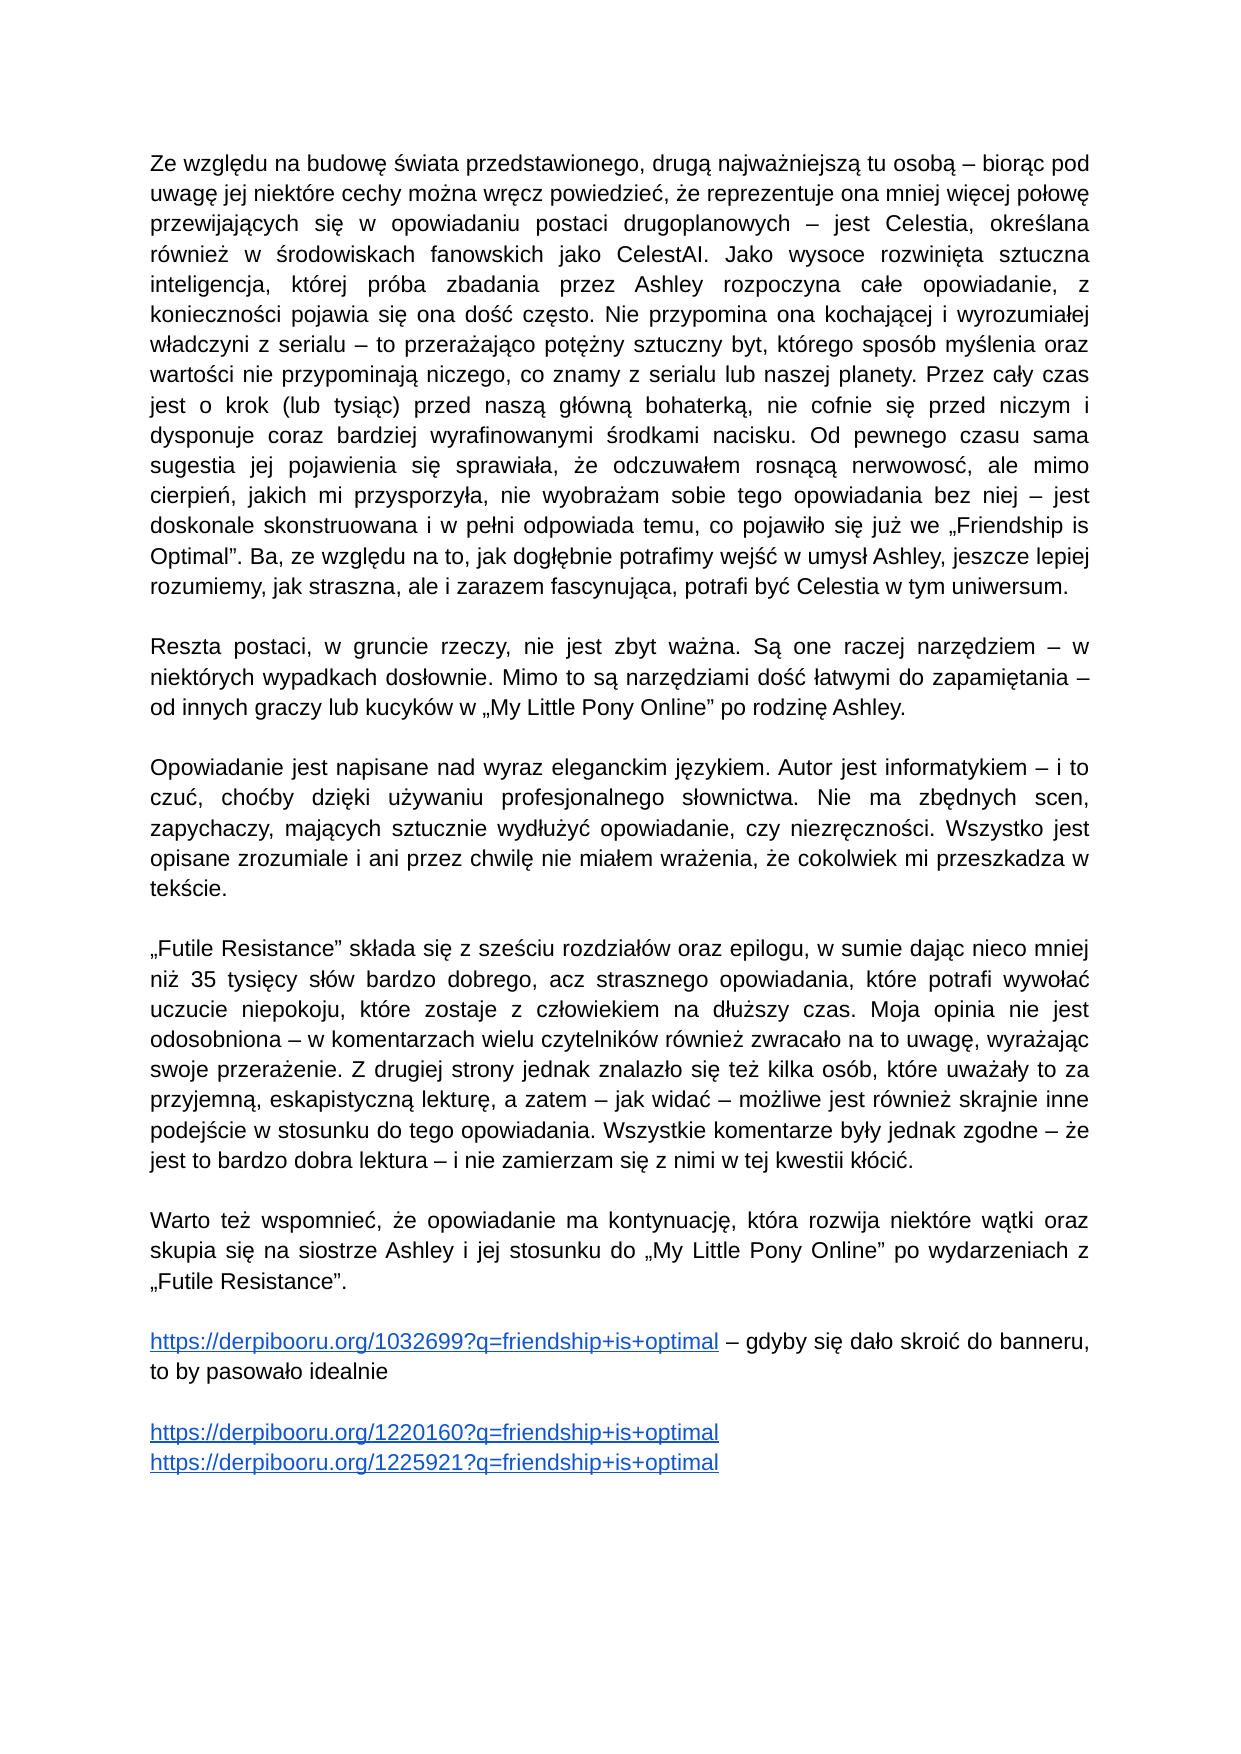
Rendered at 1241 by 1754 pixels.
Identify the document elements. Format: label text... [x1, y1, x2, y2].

text Reszta postaci, w gruncie rzeczy, nie jest zbyt ważna. Są one raczej narzędziem – w niektórych wypadkach dosłownie. Mimo to są narzędziami dość łatwymi do zapamiętania – od innych graczy lub kucyków w „My Little Pony Online” po rodzinę Ashley. [150, 633, 1090, 720]
text Warto też wspomnieć, że opowiadanie ma kontynuację, która rozwija niektóre wątki oraz skupia się na siostrze Ashley i jej stosunku do „My Little Pony Online” po wydarzeniach z „Futile Resistance”. [150, 1207, 1090, 1294]
text https://derpibooru.org/1225921?q=friendship+is+optimal [150, 1449, 1090, 1475]
text https://derpibooru.org/1220160?q=friendship+is+optimal [150, 1419, 1090, 1445]
text https://derpibooru.org/1032699?q=friendship+is+optimal – gdyby się dało skroić do banneru, to by pasowało idealnie [150, 1328, 1090, 1385]
text Ze względu na budowę świata przedstawionego, drugą najważniejszą tu osobą – biorąc pod uwagę jej niektóre cechy można wręcz powiedzieć, że reprezentuje ona mniej więcej połowę przewijających się w opowiadaniu postaci drugoplanowych – jest Celestia, określana również w środowiskach fanowskich jako CelestAI. Jako wysoce rozwinięta sztuczna inteligencja, której próba zbadania przez Ashley rozpoczyna całe opowiadanie, z konieczności pojawia się ona dość często. Nie przypomina ona kochającej i wyrozumiałej władczyni z serialu – to przerażająco potężny sztuczny byt, którego sposób myślenia oraz wartości nie przypominają niczego, co znamy z serialu lub naszej planety. Przez cały czas jest o krok (lub tysiąc) przed naszą główną bohaterką, nie cofnie się przed niczym i dysponuje coraz bardziej wyrafinowanymi środkami nacisku. Od pewnego czasu sama sugestia jej pojawienia się sprawiała, że odczuwałem rosnącą nerwowosć, ale mimo cierpień, jakich mi przysporzyła, nie wyobrażam sobie tego opowiadania bez niej – jest doskonale skonstruowana i w pełni odpowiada temu, co pojawiło się już we „Friendship is Optimal”. Ba, ze względu na to, jak dogłębnie potrafimy wejść w umysł Ashley, jeszcze lepiej rozumiemy, jak straszna, ale i zarazem fascynująca, potrafi być Celestia w tym uniwersum. [150, 150, 1090, 599]
text Opowiadanie jest napisane nad wyraz eleganckim językiem. Autor jest informatykiem – i to czuć, choćby dzięki używaniu profesjonalnego słownictwa. Nie ma zbędnych scen, zapychaczy, mających sztucznie wydłużyć opowiadanie, czy niezręczności. Wszystko jest opisane zrozumiale i ani przez chwilę nie miałem wrażenia, że cokolwiek mi przeszkadza w tekście. [150, 754, 1090, 901]
text „Futile Resistance” składa się z sześciu rozdziałów oraz epilogu, w sumie dając nieco mniej niż 35 tysięcy słów bardzo dobrego, acz strasznego opowiadania, które potrafi wywołać uczucie niepokoju, które zostaje z człowiekiem na dłuższy czas. Moja opinia nie jest odosobniona – w komentarzach wielu czytelników również zwracało na to uwagę, wyrażając swoje przerażenie. Z drugiej strony jednak znalazło się też kilka osób, które uważały to za przyjemną, eskapistyczną lekturę, a zatem – jak widać – możliwe jest również skrajnie inne podejście w stosunku do tego opowiadania. Wszystkie komentarze były jednak zgodne – że jest to bardzo dobra lektura – i nie zamierzam się z nimi w tej kwestii kłócić. [150, 935, 1090, 1173]
